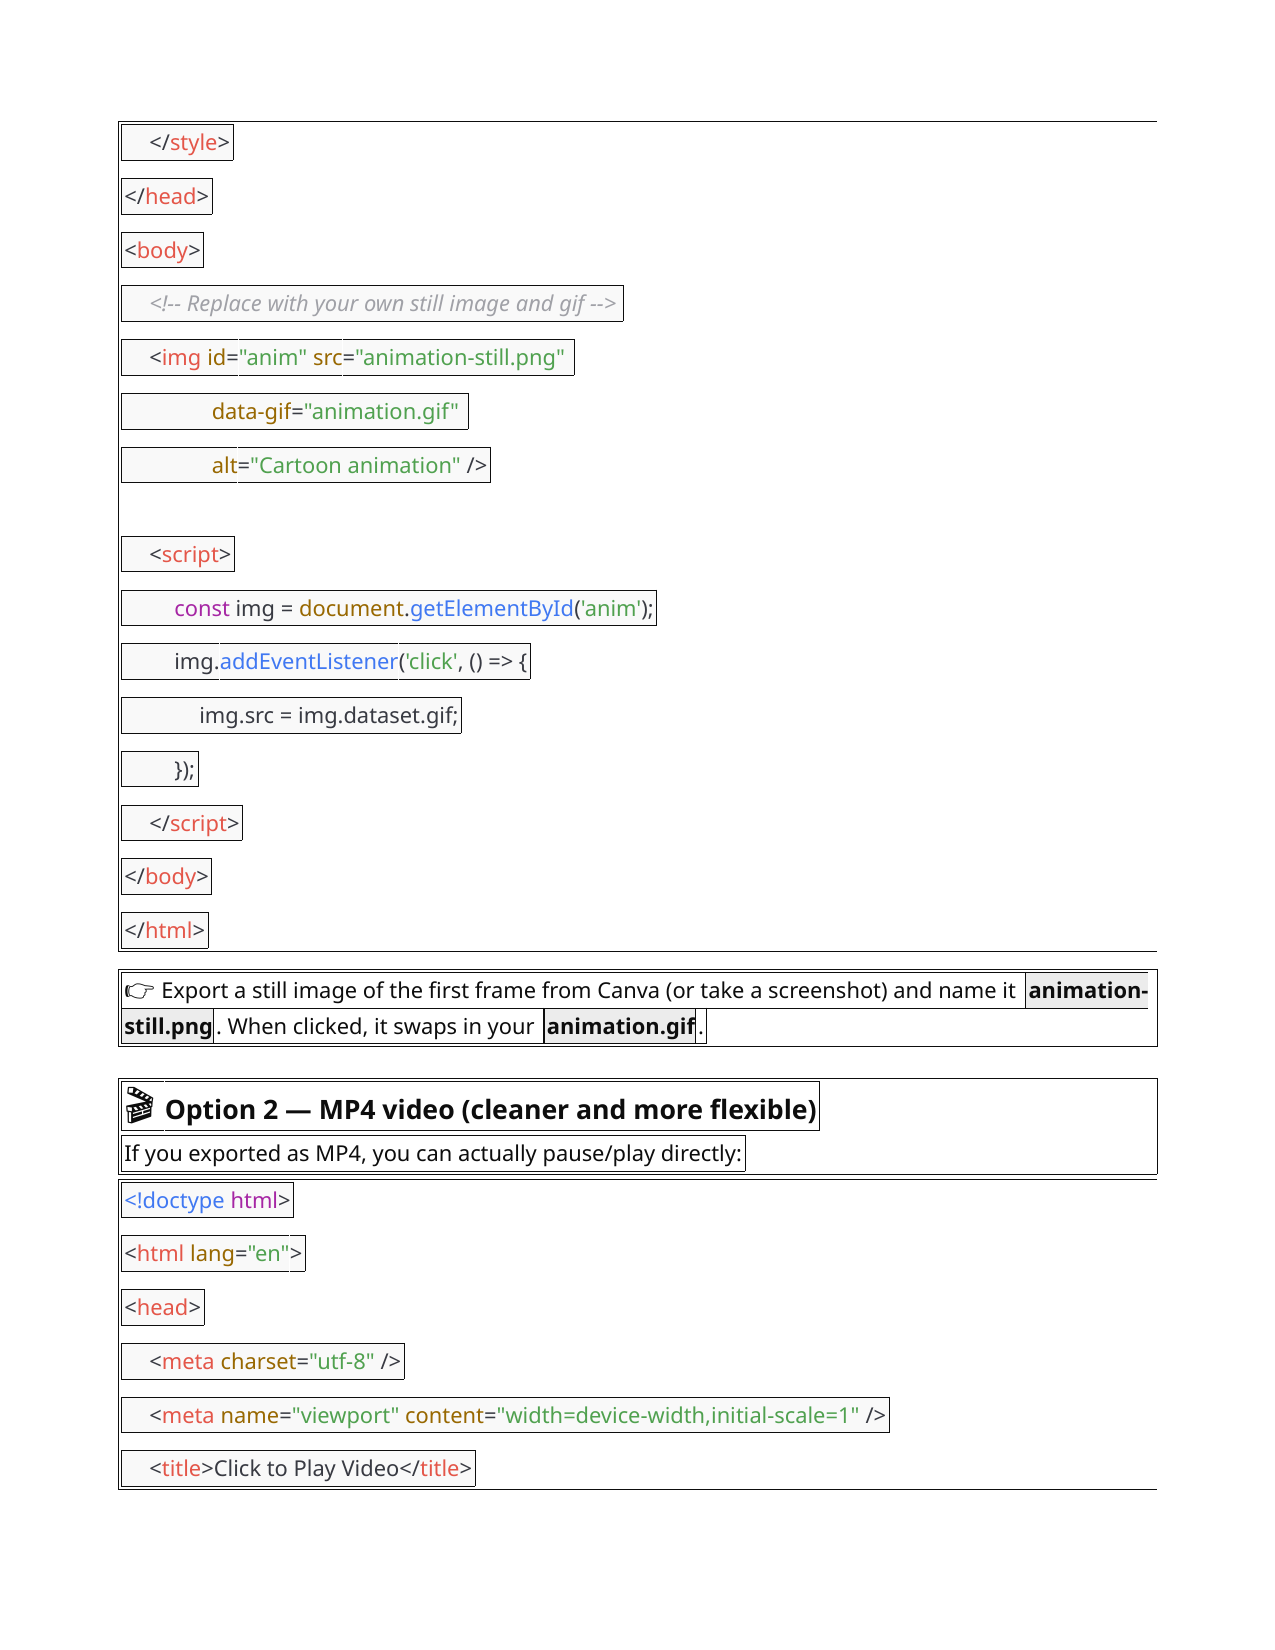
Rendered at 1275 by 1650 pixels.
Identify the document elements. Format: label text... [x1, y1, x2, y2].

text </script> [119, 802, 1157, 840]
text <title>Click to Play Video</title> [119, 1447, 1157, 1489]
text <meta charset="utf-8" /> [119, 1340, 1157, 1379]
text <img id="anim" src="animation-still.png" [119, 336, 1157, 375]
text img.src = img.dataset.gif; [119, 694, 1157, 733]
text img.addEventListener('click', () => { [119, 640, 1157, 679]
text </body> [119, 855, 1157, 894]
text <meta name="viewport" content="width=device-width,initial-scale=1" /> [119, 1394, 1157, 1432]
text <script> [119, 533, 1157, 572]
text <!doctype html> [119, 1180, 1157, 1217]
text If you exported as MP4, you can actually pause/play directly: [119, 1132, 1157, 1174]
text <!-- Replace with your own still image and gif --> [119, 282, 1157, 321]
text 👉 Export a still image of the first frame from Canva (or take a screenshot) and name it animation-still.png. When clicked, it swaps in your animation.gif. [119, 970, 1157, 1046]
text <body> [119, 229, 1157, 267]
subtitle 🎬 Option 2 — MP4 video (cleaner and more flexible) [119, 1079, 1157, 1130]
text }); [119, 748, 1157, 787]
text const img = document.getElementById('anim'); [119, 587, 1157, 625]
text </head> [119, 175, 1157, 214]
text data-gif="animation.gif" [119, 390, 1157, 429]
text alt="Cartoon animation" /> [119, 444, 1157, 482]
text <html lang="en"> [119, 1232, 1157, 1271]
text </style> [119, 122, 1157, 160]
text </html> [119, 909, 1157, 951]
text <head> [119, 1286, 1157, 1325]
